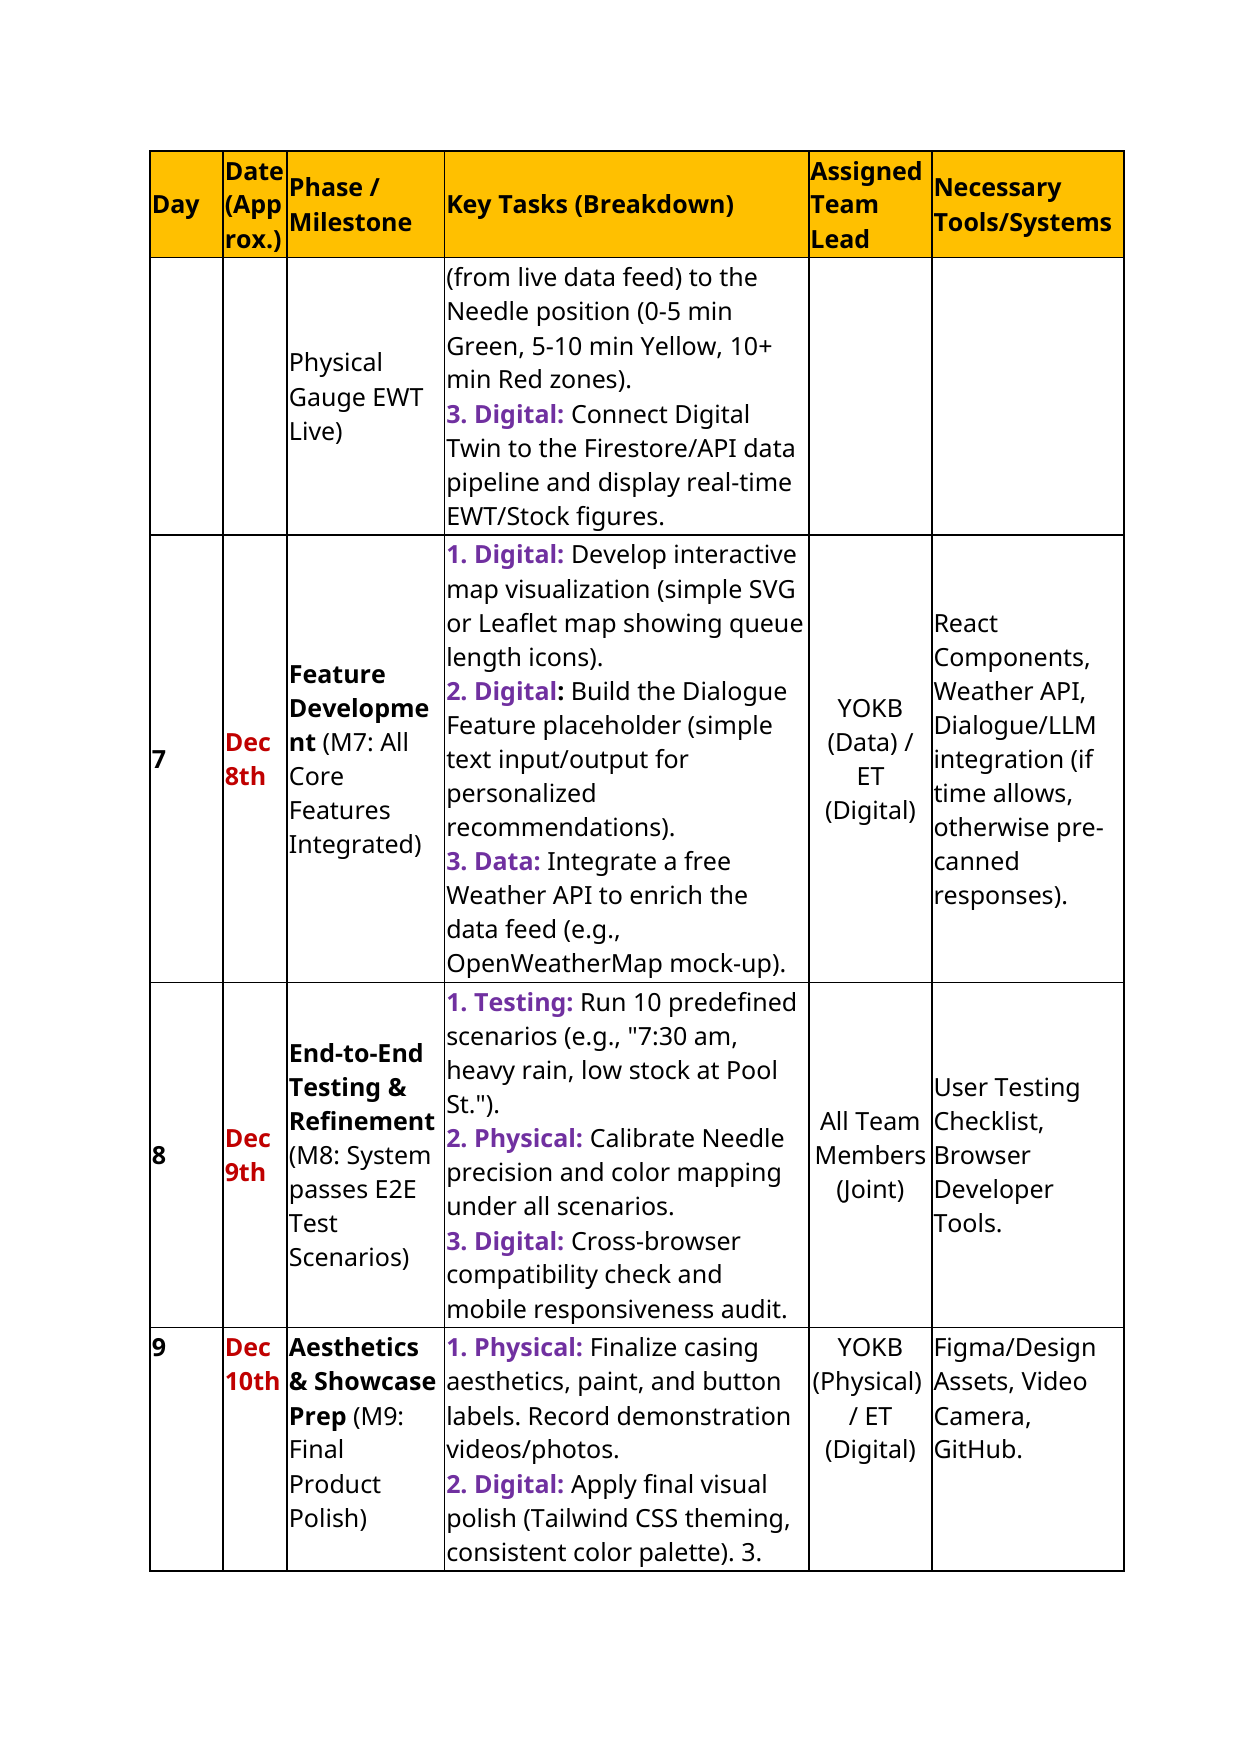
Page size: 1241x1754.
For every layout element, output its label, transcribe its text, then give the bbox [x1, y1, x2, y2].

table_cell Dec 8th [224, 536, 286, 982]
table_cell 1. Digital: Develop interactive map visualization (simple SVG or Leaflet map showing queue length icons). 2. Digital: Build the Dialogue Feature placeholder (simple text input/output for personalized recommendations). 3. Data: Integrate a free Weather API to enrich the data feed (e.g., OpenWeatherMap mock-up). [445, 536, 808, 982]
table_cell 1. Physical: Finalize casing aesthetics, paint, and button labels. Record demonstration videos/photos. 2. Digital: Apply final visual polish (Tailwind CSS theming, consistent color palette). 3. [445, 1328, 808, 1570]
table_cell YOKB (Physical) / ET (Digital) [810, 1328, 931, 1570]
table_cell [933, 258, 1123, 534]
table_header Phase / Milestone [288, 152, 444, 257]
table_cell (from live data feed) to the Needle position (0-5 min Green, 5-10 min Yellow, 10+ min Red zones). 3. Digital: Connect Digital Twin to the Firestore/API data pipeline and display real-time EWT/Stock figures. [445, 258, 808, 534]
table_cell [151, 258, 222, 534]
table_cell End-to-End Testing & Refinement (M8: System passes E2E Test Scenarios) [288, 983, 444, 1327]
table_cell Dec 10th [224, 1328, 286, 1570]
table_cell Dec 9th [224, 983, 286, 1327]
table_header Date (Approx.) [224, 152, 286, 257]
table_header Assigned Team Lead [810, 152, 931, 257]
table_header Key Tasks (Breakdown) [445, 152, 808, 257]
table_header Day [151, 152, 222, 257]
table_cell 8 [151, 983, 222, 1327]
table_header Necessary Tools/Systems [933, 152, 1123, 257]
table_cell Feature Development (M7: All Core Features Integrated) [288, 536, 444, 982]
table_cell Physical Gauge EWT Live) [288, 258, 444, 534]
table_cell 1. Testing: Run 10 predefined scenarios (e.g., "7:30 am, heavy rain, low stock at Pool St."). 2. Physical: Calibrate Needle precision and color mapping under all scenarios. 3. Digital: Cross-browser compatibility check and mobile responsiveness audit. [445, 983, 808, 1327]
table_cell 7 [151, 536, 222, 982]
table_cell Aesthetics & Showcase Prep (M9: Final Product Polish) [288, 1328, 444, 1570]
table_cell All Team Members (Joint) [810, 983, 931, 1327]
table_cell React Components, Weather API, Dialogue/LLM integration (if time allows, otherwise pre-canned responses). [933, 536, 1123, 982]
table_cell YOKB (Data) / ET (Digital) [810, 536, 931, 982]
table_cell [224, 258, 286, 534]
table_cell [810, 258, 931, 534]
table_cell 9 [151, 1328, 222, 1570]
table_cell Figma/Design Assets, Video Camera, GitHub. [933, 1328, 1123, 1570]
table_cell User Testing Checklist, Browser Developer Tools. [933, 983, 1123, 1327]
